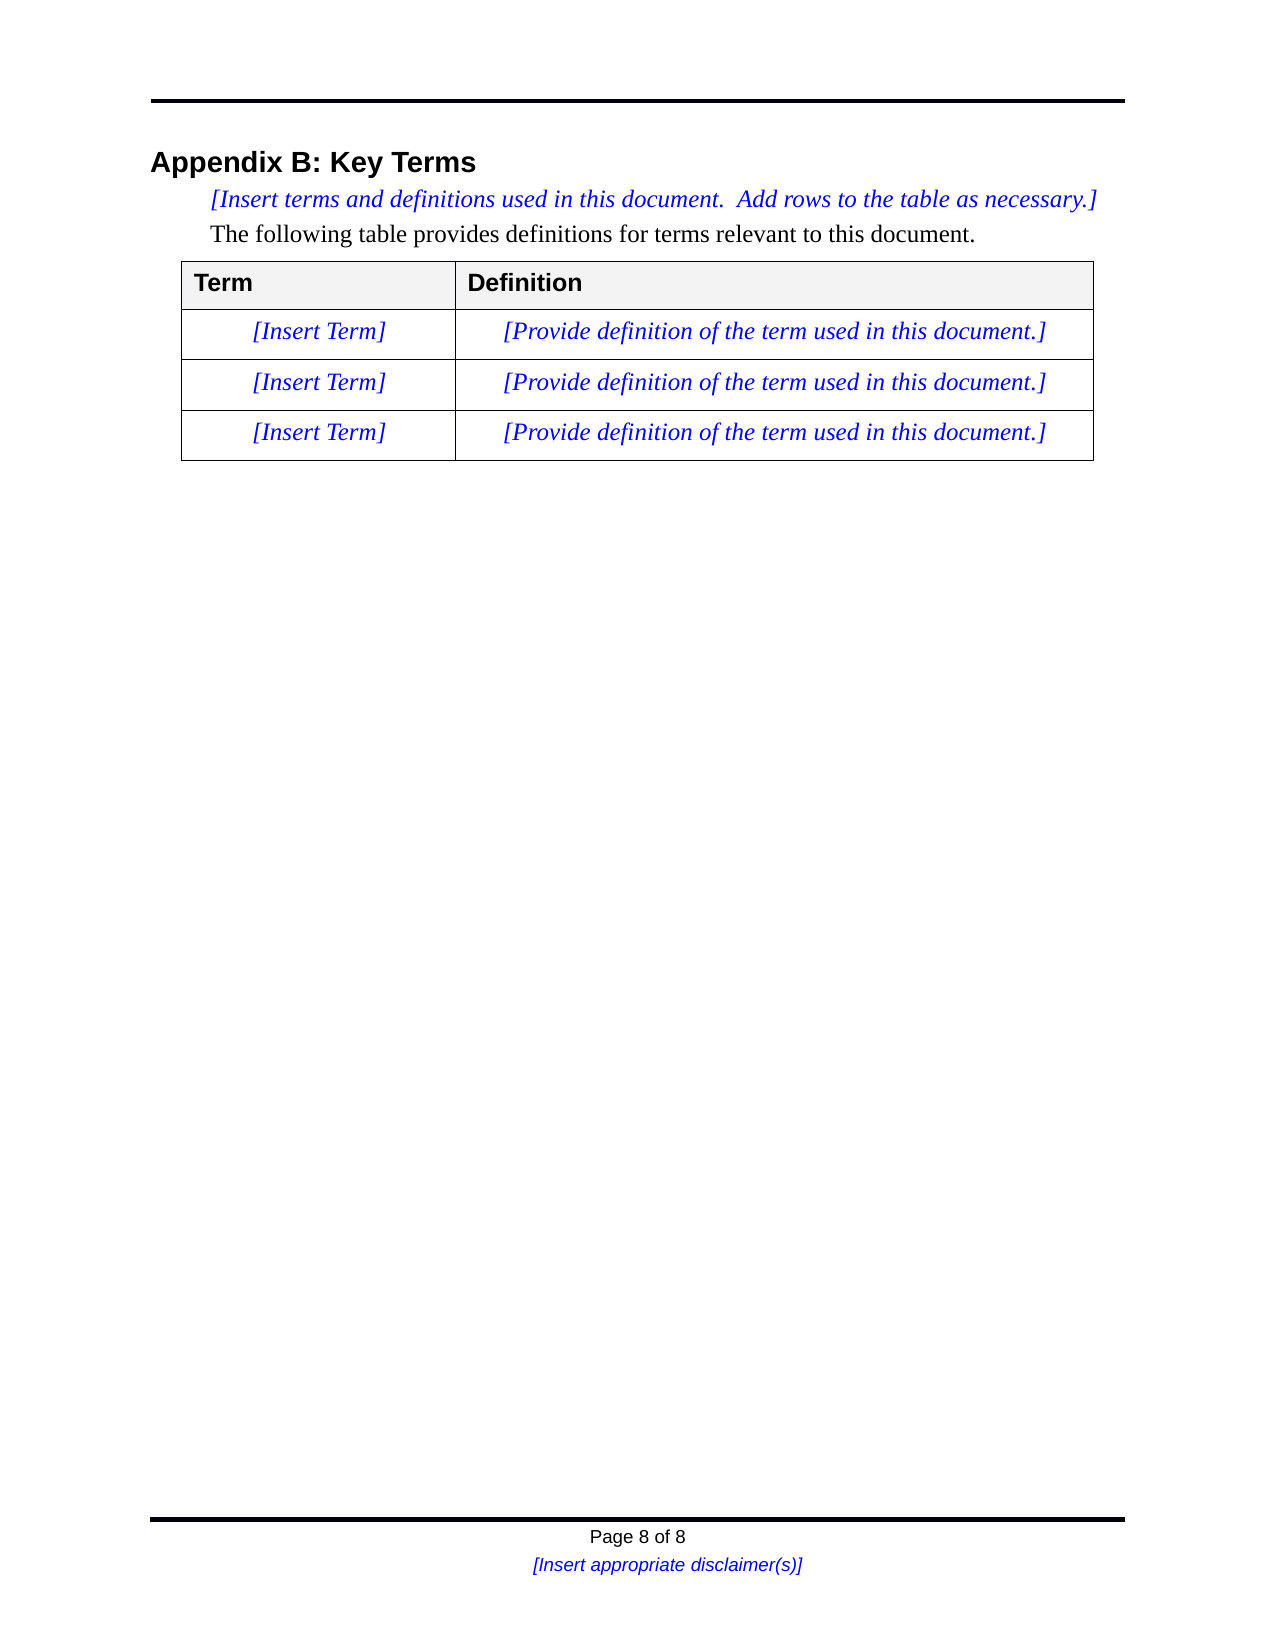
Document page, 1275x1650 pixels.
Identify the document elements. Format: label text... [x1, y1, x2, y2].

table_cell [Insert Term] [182, 310, 455, 359]
text [Insert terms and definitions used in this document. Add rows to the table as necessary.] [210, 184, 1125, 213]
table_cell [Insert Term] [182, 411, 455, 460]
text Appendix B: Key Terms [150, 144, 1125, 178]
table_header Definition [456, 262, 1093, 309]
table_cell [Insert Term] [182, 360, 455, 409]
table_cell [Provide definition of the term used in this document.] [456, 310, 1093, 359]
table_header Term [182, 262, 455, 309]
text The following table provides definitions for terms relevant to this document. [210, 219, 1125, 248]
table_cell [Provide definition of the term used in this document.] [456, 360, 1093, 409]
table_cell [Provide definition of the term used in this document.] [456, 411, 1093, 460]
